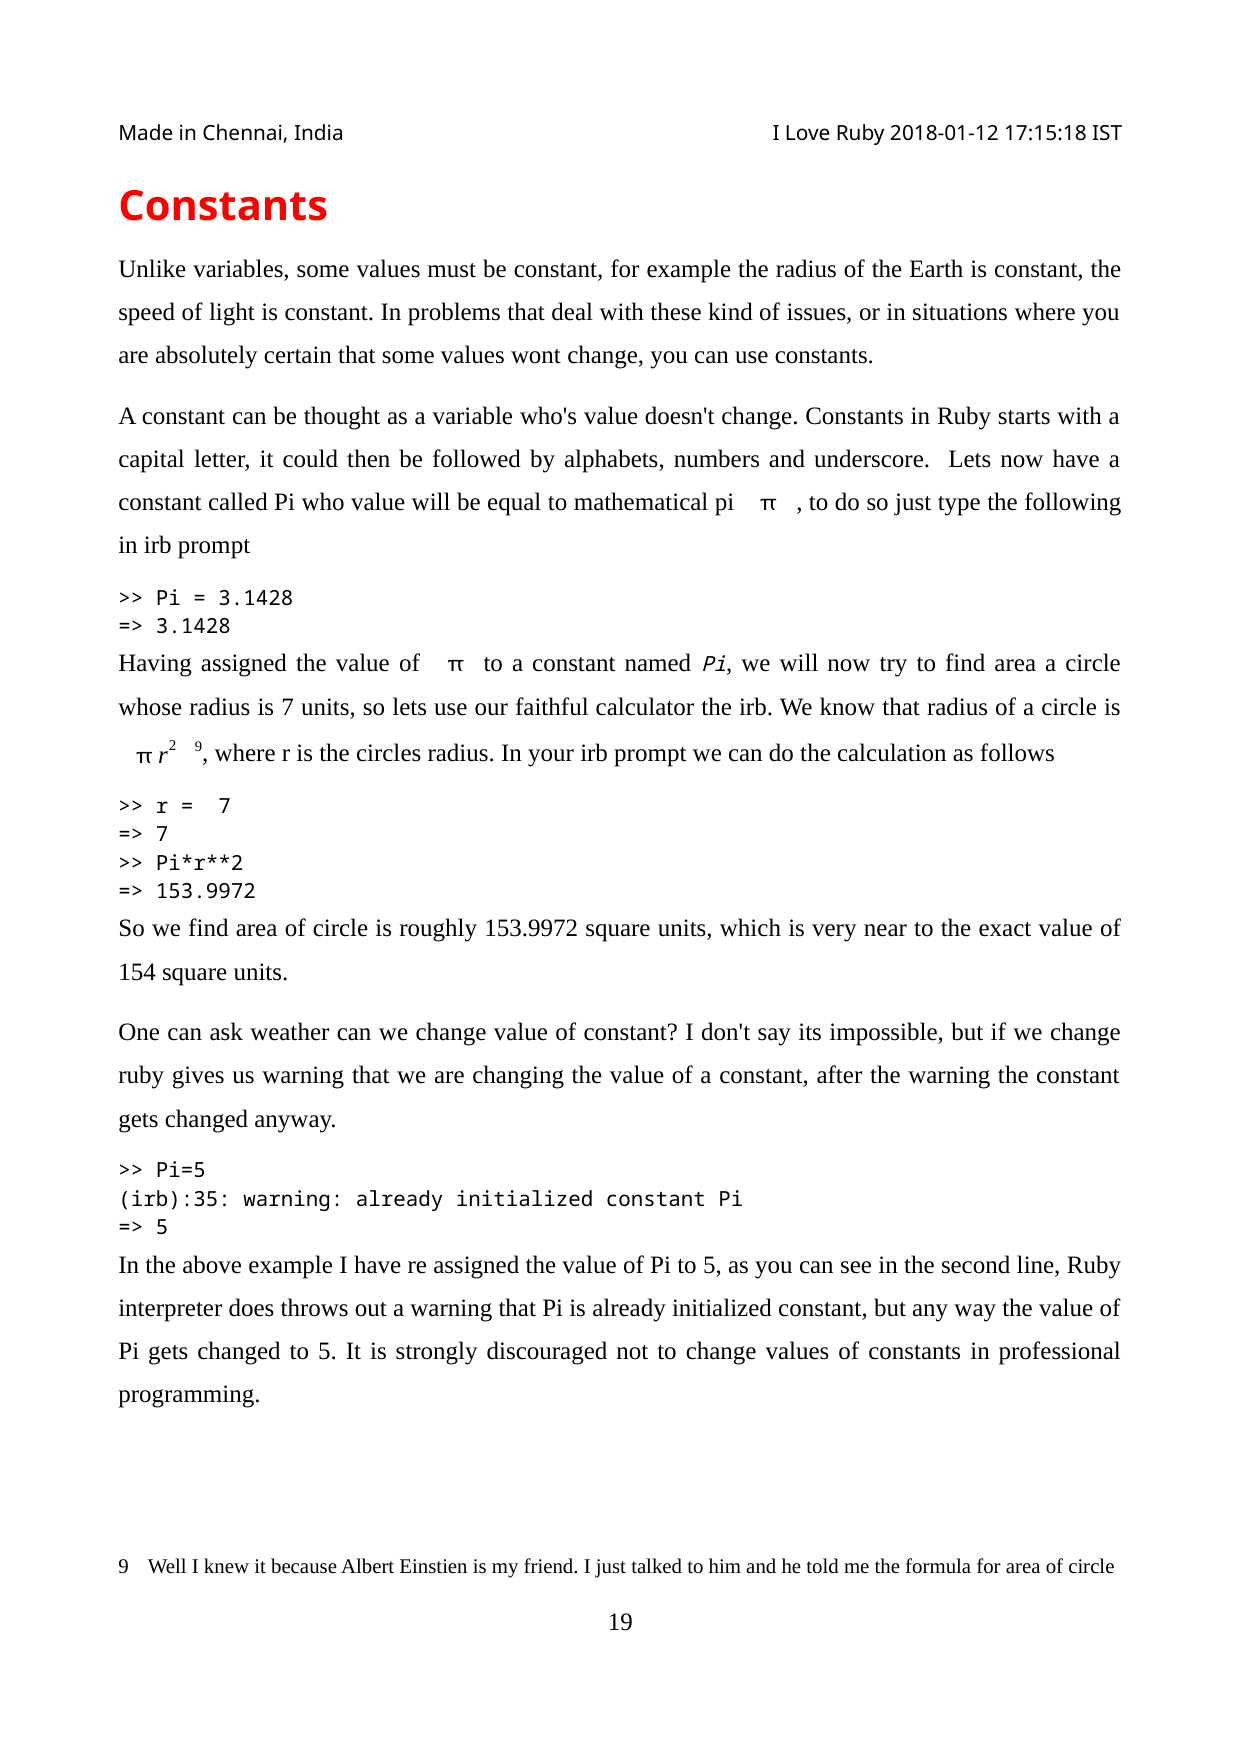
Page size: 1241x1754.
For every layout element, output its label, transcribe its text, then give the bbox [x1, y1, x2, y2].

text Unlike variables, some values must be constant, for example the radius of the Earth is constant, the speed of light is constant. In problems that deal with these kind of issues, or in situations where you are absolutely certain that some values wont change, you can use constants. [118, 254, 1122, 369]
text >> r = 7 [118, 791, 1122, 819]
text => 7 [118, 819, 1122, 848]
text A constant can be thought as a variable who's value doesn't change. Constants in Ruby starts with a capital letter, it could then be followed by alphabets, numbers and underscore. Lets now have a constant called Pi who value will be equal to mathematical pi , to do so just type the following in irb prompt [118, 401, 1122, 559]
text => 3.1428 [118, 611, 1122, 639]
text >> Pi=5 [118, 1156, 1122, 1184]
text So we find area of circle is roughly 153.9972 square units, which is very near to the exact value of 154 square units. [118, 913, 1122, 985]
text >> Pi = 3.1428 [118, 583, 1122, 611]
text Well I knew it because Albert Einstien is my friend. I just talked to him and he told me the formula for area of circle [118, 1553, 1122, 1578]
text (irb):35: warning: already initialized constant Pi [118, 1184, 1122, 1212]
text => 153.9972 [118, 876, 1122, 904]
text => 5 [118, 1212, 1122, 1241]
subtitle Constants [118, 176, 1122, 233]
text Having assigned the value of to a constant named Pi, we will now try to find area a circle whose radius is 7 units, so lets use our faithful calculator the irb. We know that radius of a circle is , where r is the circles radius. In your irb prompt we can do the calculation as follows [118, 648, 1122, 768]
text One can ask weather can we change value of constant? I don't say its impossible, but if we change ruby gives us warning that we are changing the value of a constant, after the warning the constant gets changed anyway. [118, 1017, 1122, 1132]
text In the above example I have re assigned the value of Pi to 5, as you can see in the second line, Ruby interpreter does throws out a warning that Pi is already initialized constant, but any way the value of Pi gets changed to 5. It is strongly discouraged not to change values of constants in professional programming. [118, 1250, 1122, 1408]
text >> Pi*r**2 [118, 848, 1122, 876]
